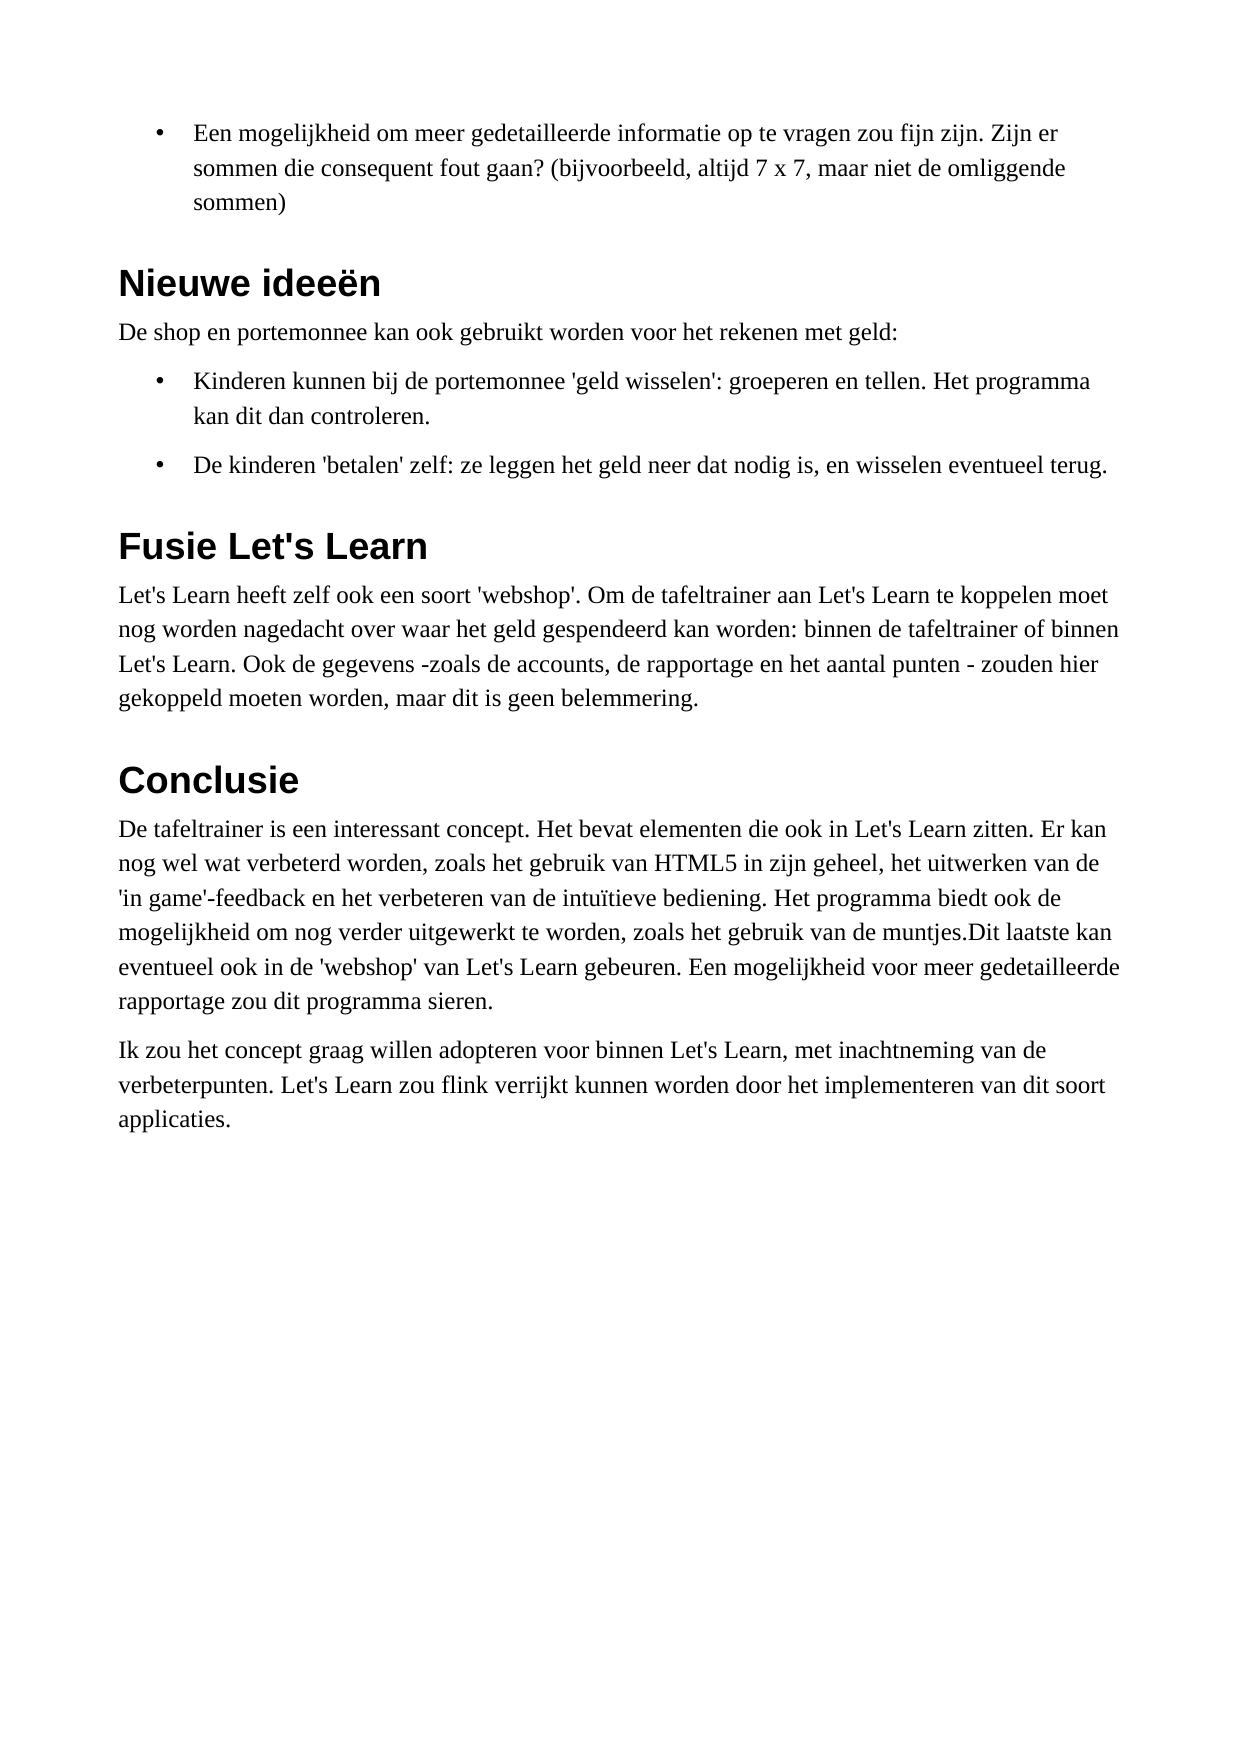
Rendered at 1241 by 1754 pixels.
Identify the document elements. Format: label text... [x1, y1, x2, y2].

list Kinderen kunnen bij de portemonnee 'geld wisselen': groeperen en tellen. Het programma kan dit dan controleren. [156, 366, 1122, 429]
text De shop en portemonnee kan ook gebruikt worden voor het rekenen met geld: [118, 317, 1122, 346]
subtitle Nieuwe ideeën [118, 261, 1122, 305]
text De tafeltrainer is een interessant concept. Het bevat elementen die ook in Let's Learn zitten. Er kan nog wel wat verbeterd worden, zoals het gebruik van HTML5 in zijn geheel, het uitwerken van de 'in game'-feedback en het verbeteren van de intuïtieve bediening. Het programma biedt ook de mogelijkheid om nog verder uitgewerkt te worden, zoals het gebruik van de muntjes.Dit laatste kan eventueel ook in de 'webshop' van Let's Learn gebeuren. Een mogelijkheid voor meer gedetailleerde rapportage zou dit programma sieren. [118, 814, 1122, 1015]
text Ik zou het concept graag willen adopteren voor binnen Let's Learn, met inachtneming van de verbeterpunten. Let's Learn zou flink verrijkt kunnen worden door het implementeren van dit soort applicaties. [118, 1035, 1122, 1133]
subtitle Conclusie [118, 758, 1122, 801]
text Let's Learn heeft zelf ook een soort 'webshop'. Om de tafeltrainer aan Let's Learn te koppelen moet nog worden nagedacht over waar het geld gespendeerd kan worden: binnen de tafeltrainer of binnen Let's Learn. Ook de gegevens -zoals de accounts, de rapportage en het aantal punten - zouden hier gekoppeld moeten worden, maar dit is geen belemmering. [118, 580, 1122, 712]
list De kinderen 'betalen' zelf: ze leggen het geld neer dat nodig is, en wisselen eventueel terug. [156, 450, 1122, 479]
subtitle Fusie Let's Learn [118, 524, 1122, 568]
list Een mogelijkheid om meer gedetailleerde informatie op te vragen zou fijn zijn. Zijn er sommen die consequent fout gaan? (bijvoorbeeld, altijd 7 x 7, maar niet de omliggende sommen) [156, 118, 1122, 216]
